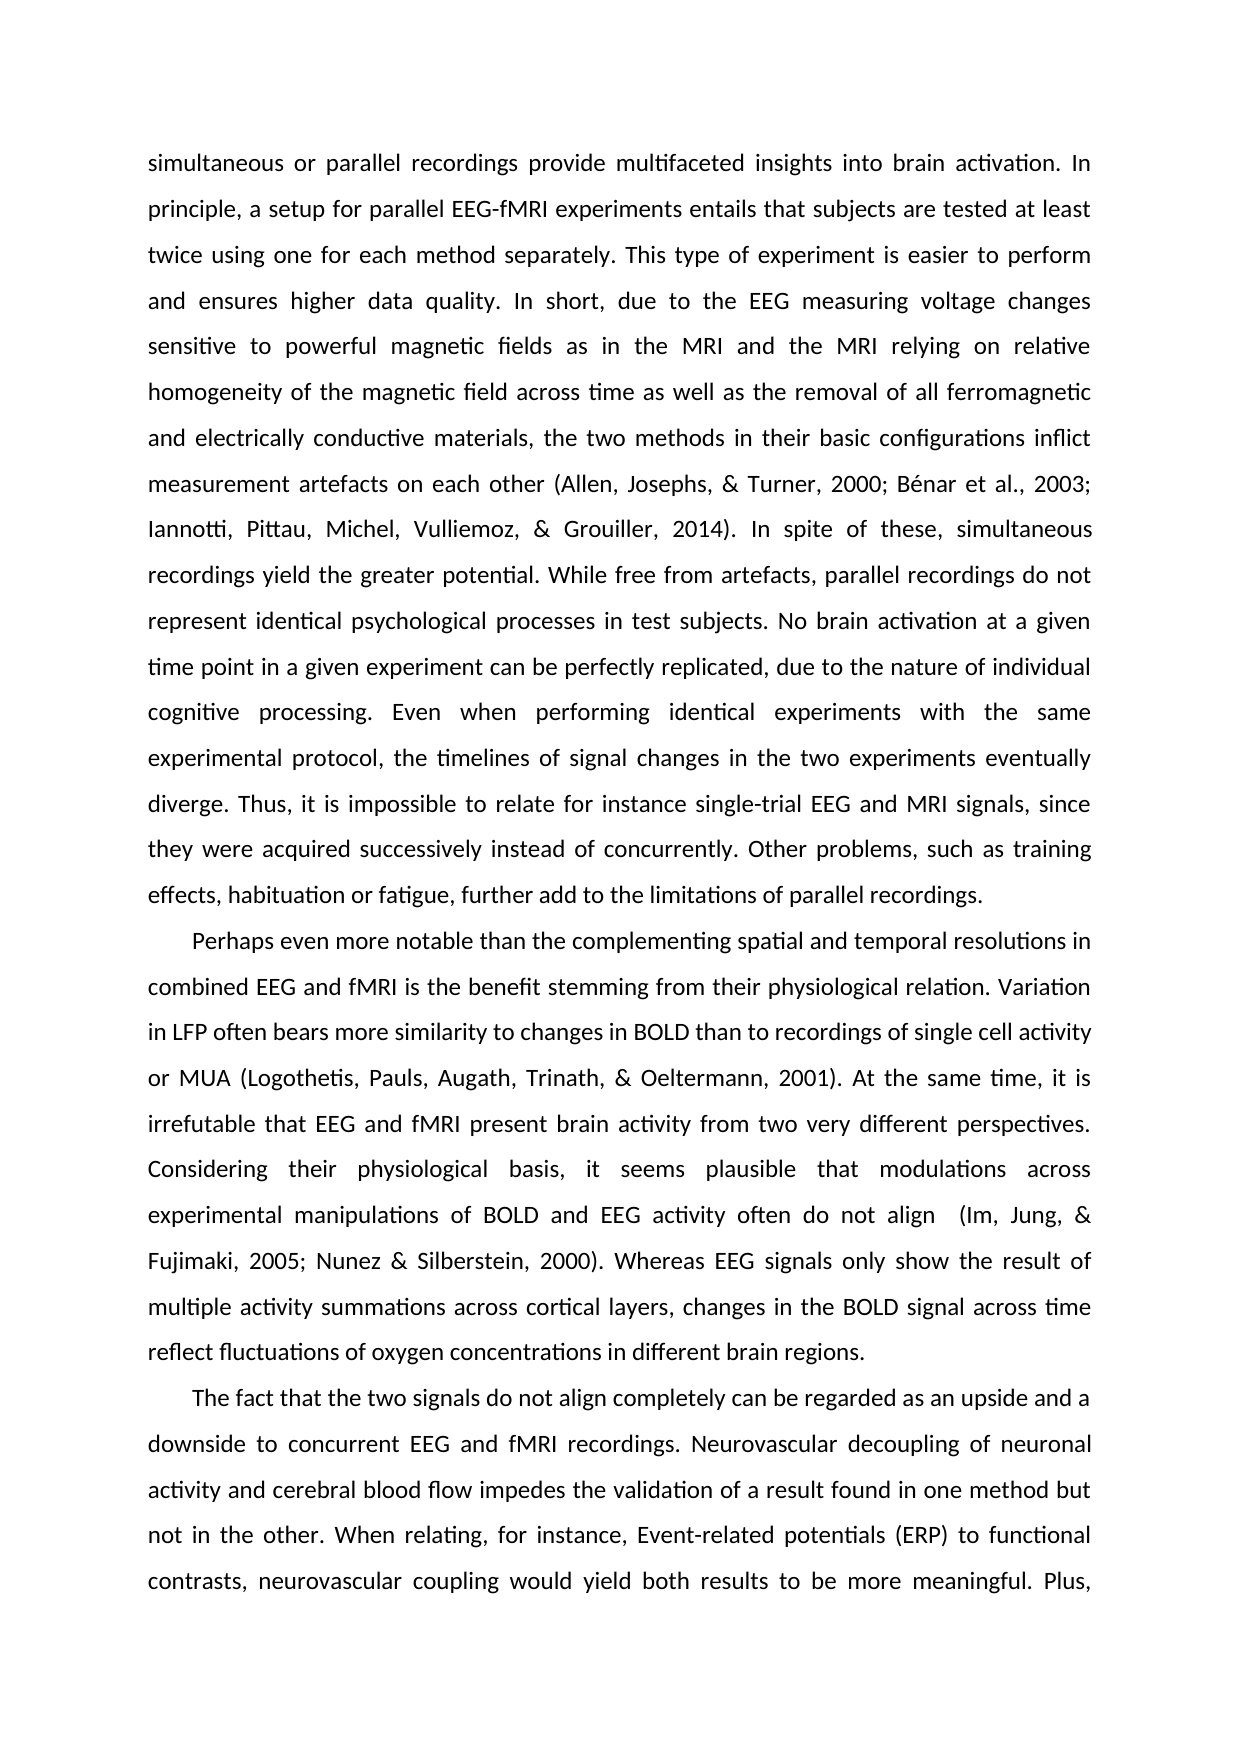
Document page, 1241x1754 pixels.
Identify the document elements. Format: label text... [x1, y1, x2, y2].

text Perhaps even more notable than the complementing spatial and temporal resolutions in combined EEG and fMRI is the benefit stemming from their physiological relation. Variation in LFP often bears more similarity to changes in BOLD than to recordings of single cell activity or MUA (Logothetis, Pauls, Augath, Trinath, & Oeltermann, 2001). At the same time, it is irrefutable that EEG and fMRI present brain activity from two very different perspectives. Considering their physiological basis, it seems plausible that modulations across experimental manipulations of BOLD and EEG activity often do not align (Im, Jung, & Fujimaki, 2005; Nunez & Silberstein, 2000). Whereas EEG signals only show the result of multiple activity summations across cortical layers, changes in the BOLD signal across time reflect fluctuations of oxygen concentrations in different brain regions. [148, 925, 1093, 1367]
text The fact that the two signals do not align completely can be regarded as an upside and a downside to concurrent EEG and fMRI recordings. Neurovascular decoupling of neuronal activity and cerebral blood flow impedes the validation of a result found in one method but not in the other. When relating, for instance, Event-related potentials (ERP) to functional contrasts, neurovascular coupling would yield both results to be more meaningful. Plus, [148, 1382, 1093, 1596]
text simultaneous or parallel recordings provide multifaceted insights into brain activation. In principle, a setup for parallel EEG-fMRI experiments entails that subjects are tested at least twice using one for each method separately. This type of experiment is easier to perform and ensures higher data quality. In short, due to the EEG measuring voltage changes sensitive to powerful magnetic fields as in the MRI and the MRI relying on relative homogeneity of the magnetic field across time as well as the removal of all ferromagnetic and electrically conductive materials, the two methods in their basic configurations inflict measurement artefacts on each other (Allen, Josephs, & Turner, 2000; Bénar et al., 2003; Iannotti, Pittau, Michel, Vulliemoz, & Grouiller, 2014). In spite of these, simultaneous recordings yield the greater potential. While free from artefacts, parallel recordings do not represent identical psychological processes in test subjects. No brain activation at a given time point in a given experiment can be perfectly replicated, due to the nature of individual cognitive processing. Even when performing identical experiments with the same experimental protocol, the timelines of signal changes in the two experiments eventually diverge. Thus, it is impossible to relate for instance single-trial EEG and MRI signals, since they were acquired successively instead of concurrently. Other problems, such as training effects, habituation or fatigue, further add to the limitations of parallel recordings. [148, 148, 1093, 910]
